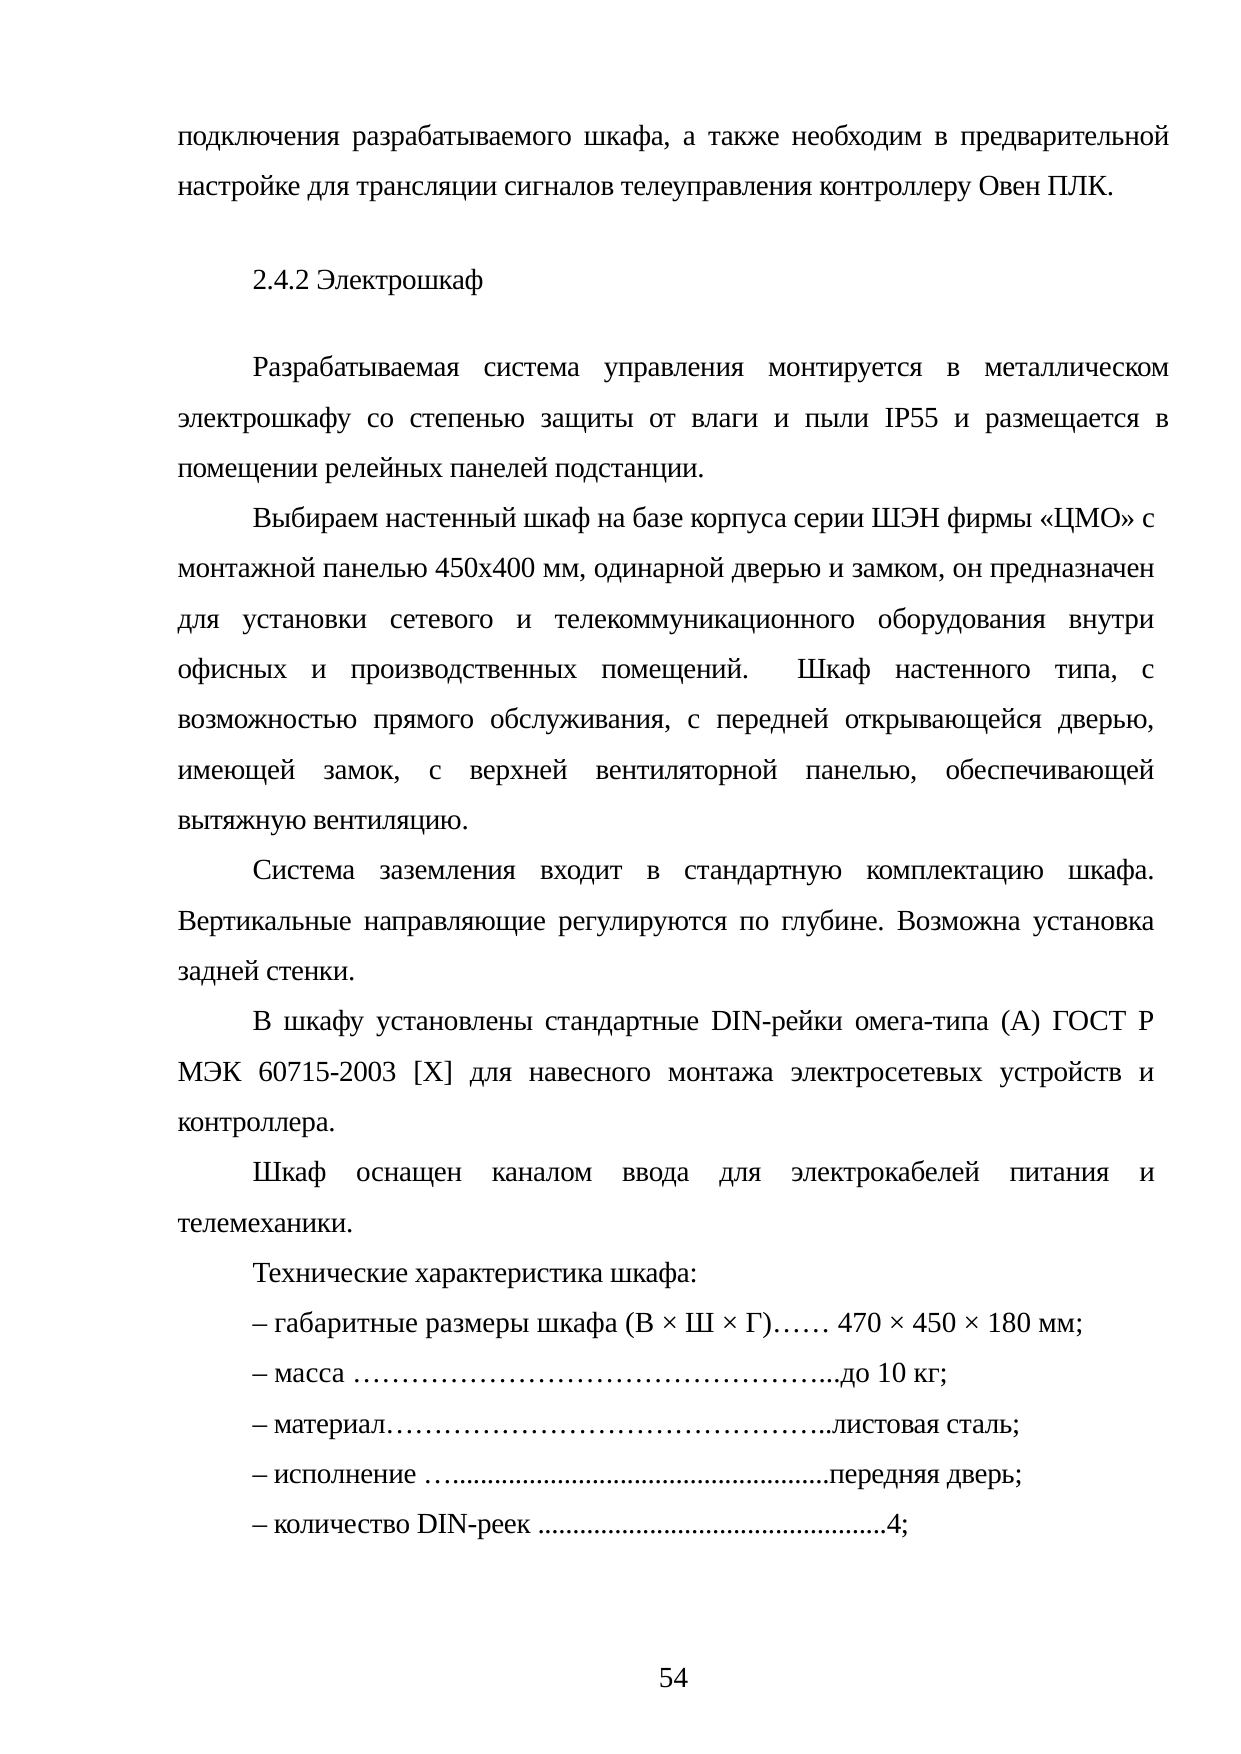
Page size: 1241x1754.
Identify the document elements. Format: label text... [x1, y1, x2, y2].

text В шкафу установлены стандартные DIN-рейки омега-типа (А) ГОСТ Р МЭК 60715-2003 [X] для навесного монтажа электросетевых устройств и контроллера. [177, 1003, 1155, 1138]
text Выбираем настенный шкаф на базе корпуса серии ШЭН фирмы «ЦМО» с монтажной панелью 450x400 мм, одинарной дверью и замком, он предназначен для установки сетевого и телекоммуникационного оборудования внутри офисных и производственных помещений. Шкаф настенного типа, с возможностью прямого обслуживания, с передней открывающейся дверью, имеющей замок, c верхней вентиляторной панелью, обеспечивающей вытяжную вентиляцию. [177, 500, 1155, 836]
text Система заземления входит в стандартную комплектацию шкафа. Вертикальные направляющие регулируются по глубине. Возможна установка задней стенки. [177, 852, 1155, 987]
text Шкаф оснащен каналом ввода для электрокабелей питания и телемеханики. [177, 1154, 1155, 1238]
text 2.4.2 Электрошкаф [177, 262, 1169, 296]
text – исполнение …......................................................передняя дверь; [177, 1456, 1155, 1490]
text – габаритные размеры шкафа (В × Ш × Г)…… 470 × 450 × 180 мм; [177, 1305, 1155, 1339]
text Разрабатываемая система управления монтируется в металлическом электрошкафу со степенью защиты от влаги и пыли IP55 и размещается в помещении релейных панелей подстанции. [177, 349, 1169, 483]
text – масса …………………………………………...до 10 кг; [177, 1356, 1155, 1389]
text – материал………………………………………..листовая сталь; [177, 1406, 1155, 1439]
text подключения разрабатываемого шкафа, а также необходим в предварительной настройке для трансляции сигналов телеуправления контроллеру Овен ПЛК. [177, 118, 1169, 202]
text – количество DIN-реек ..................................................4; [177, 1507, 1155, 1540]
text Технические характеристика шкафа: [177, 1255, 1155, 1288]
